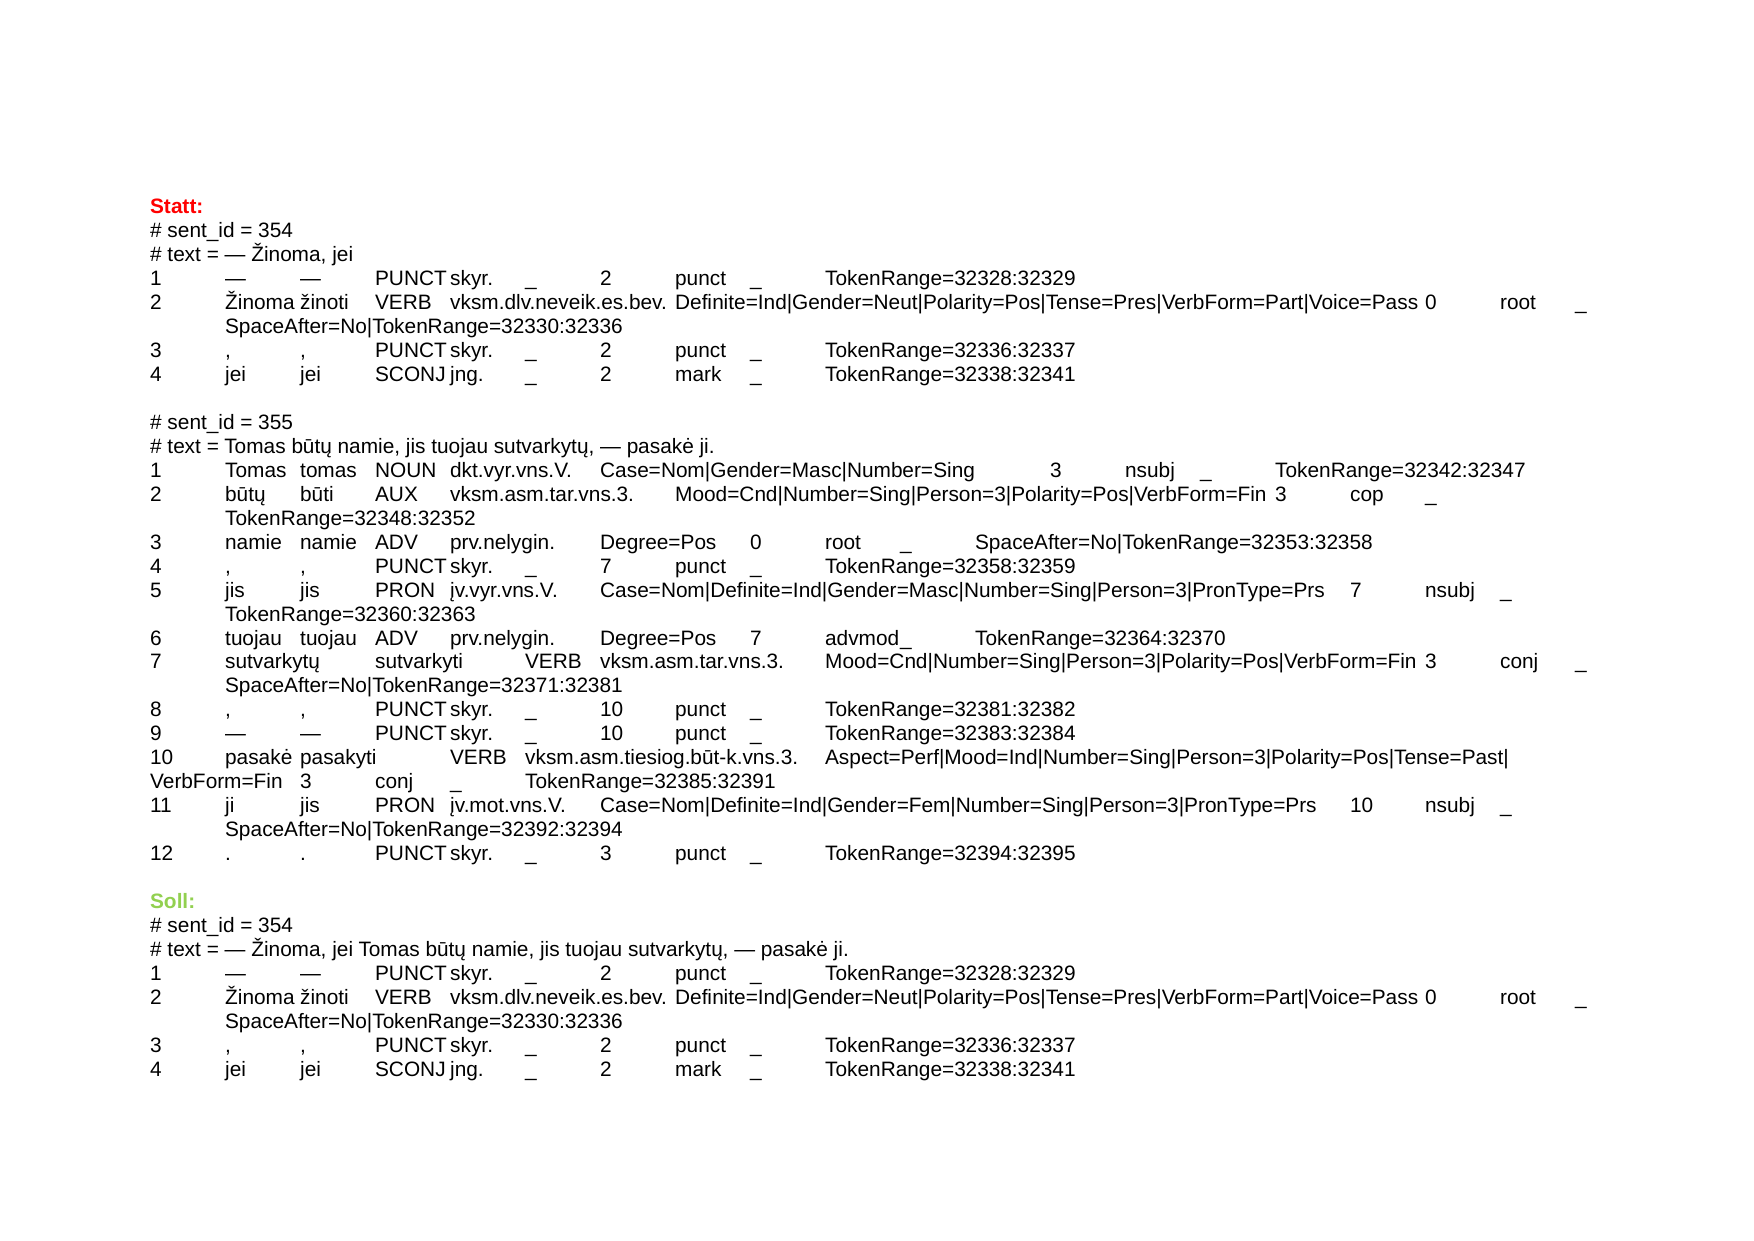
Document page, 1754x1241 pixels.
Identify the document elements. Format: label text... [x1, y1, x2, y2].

text 1 Tomas tomas NOUN dkt.vyr.vns.V. Case=Nom|Gender=Masc|Number=Sing 3 nsubj _ TokenRange=32342:32347 [150, 458, 1604, 482]
text 11 ji jis PRON įv.mot.vns.V. Case=Nom|Definite=Ind|Gender=Fem|Number=Sing|Person=3|PronType=Prs 10 nsubj _ SpaceAfter=No|TokenRange=32392:32394 [150, 793, 1604, 841]
text # sent_id = 354 [150, 913, 1604, 937]
text 1 — — PUNCT skyr. _ 2 punct _ TokenRange=32328:32329 [150, 961, 1604, 985]
text # text = Tomas būtų namie, jis tuojau sutvarkytų, — pasakė ji. [150, 434, 1604, 458]
text 4 jei jei SCONJ jng. _ 2 mark _ TokenRange=32338:32341 [150, 362, 1604, 386]
text Statt: [150, 194, 1604, 218]
text Soll: [150, 889, 1604, 913]
text 2 Žinoma žinoti VERB vksm.dlv.neveik.es.bev. Definite=Ind|Gender=Neut|Polarity=Pos|Tense=Pres|VerbForm=Part|Voice=Pass 0 root _ SpaceAfter=No|TokenRange=32330:32336 [150, 290, 1604, 338]
text 8 , , PUNCT skyr. _ 10 punct _ TokenRange=32381:32382 [150, 697, 1604, 721]
text 4 jei jei SCONJ jng. _ 2 mark _ TokenRange=32338:32341 [150, 1057, 1604, 1081]
text 2 būtų būti AUX vksm.asm.tar.vns.3. Mood=Cnd|Number=Sing|Person=3|Polarity=Pos|VerbForm=Fin 3 cop _ TokenRange=32348:32352 [150, 482, 1604, 529]
text 12 . . PUNCT skyr. _ 3 punct _ TokenRange=32394:32395 [150, 841, 1604, 865]
text 10 pasakė pasakyti VERB vksm.asm.tiesiog.būt-k.vns.3. Aspect=Perf|Mood=Ind|Number=Sing|Person=3|Polarity=Pos|Tense=Past|VerbForm=Fin 3 conj _ TokenRange=32385:32391 [150, 745, 1604, 793]
text 1 — — PUNCT skyr. _ 2 punct _ TokenRange=32328:32329 [150, 266, 1604, 290]
text 3 namie namie ADV prv.nelygin. Degree=Pos 0 root _ SpaceAfter=No|TokenRange=32353:32358 [150, 529, 1604, 553]
text 6 tuojau tuojau ADV prv.nelygin. Degree=Pos 7 advmod _ TokenRange=32364:32370 [150, 625, 1604, 649]
text 5 jis jis PRON įv.vyr.vns.V. Case=Nom|Definite=Ind|Gender=Masc|Number=Sing|Person=3|PronType=Prs 7 nsubj _ TokenRange=32360:32363 [150, 577, 1604, 625]
text 3 , , PUNCT skyr. _ 2 punct _ TokenRange=32336:32337 [150, 1033, 1604, 1057]
text 2 Žinoma žinoti VERB vksm.dlv.neveik.es.bev. Definite=Ind|Gender=Neut|Polarity=Pos|Tense=Pres|VerbForm=Part|Voice=Pass 0 root _ SpaceAfter=No|TokenRange=32330:32336 [150, 985, 1604, 1033]
text # sent_id = 354 [150, 218, 1604, 242]
text # sent_id = 355 [150, 410, 1604, 434]
text 3 , , PUNCT skyr. _ 2 punct _ TokenRange=32336:32337 [150, 338, 1604, 362]
text 4 , , PUNCT skyr. _ 7 punct _ TokenRange=32358:32359 [150, 553, 1604, 577]
text 7 sutvarkytų sutvarkyti VERB vksm.asm.tar.vns.3. Mood=Cnd|Number=Sing|Person=3|Polarity=Pos|VerbForm=Fin 3 conj _ SpaceAfter=No|TokenRange=32371:32381 [150, 649, 1604, 697]
text # text = — Žinoma, jei Tomas būtų namie, jis tuojau sutvarkytų, — pasakė ji. [150, 937, 1604, 961]
text 9 — — PUNCT skyr. _ 10 punct _ TokenRange=32383:32384 [150, 721, 1604, 745]
text # text = — Žinoma, jei [150, 242, 1604, 266]
